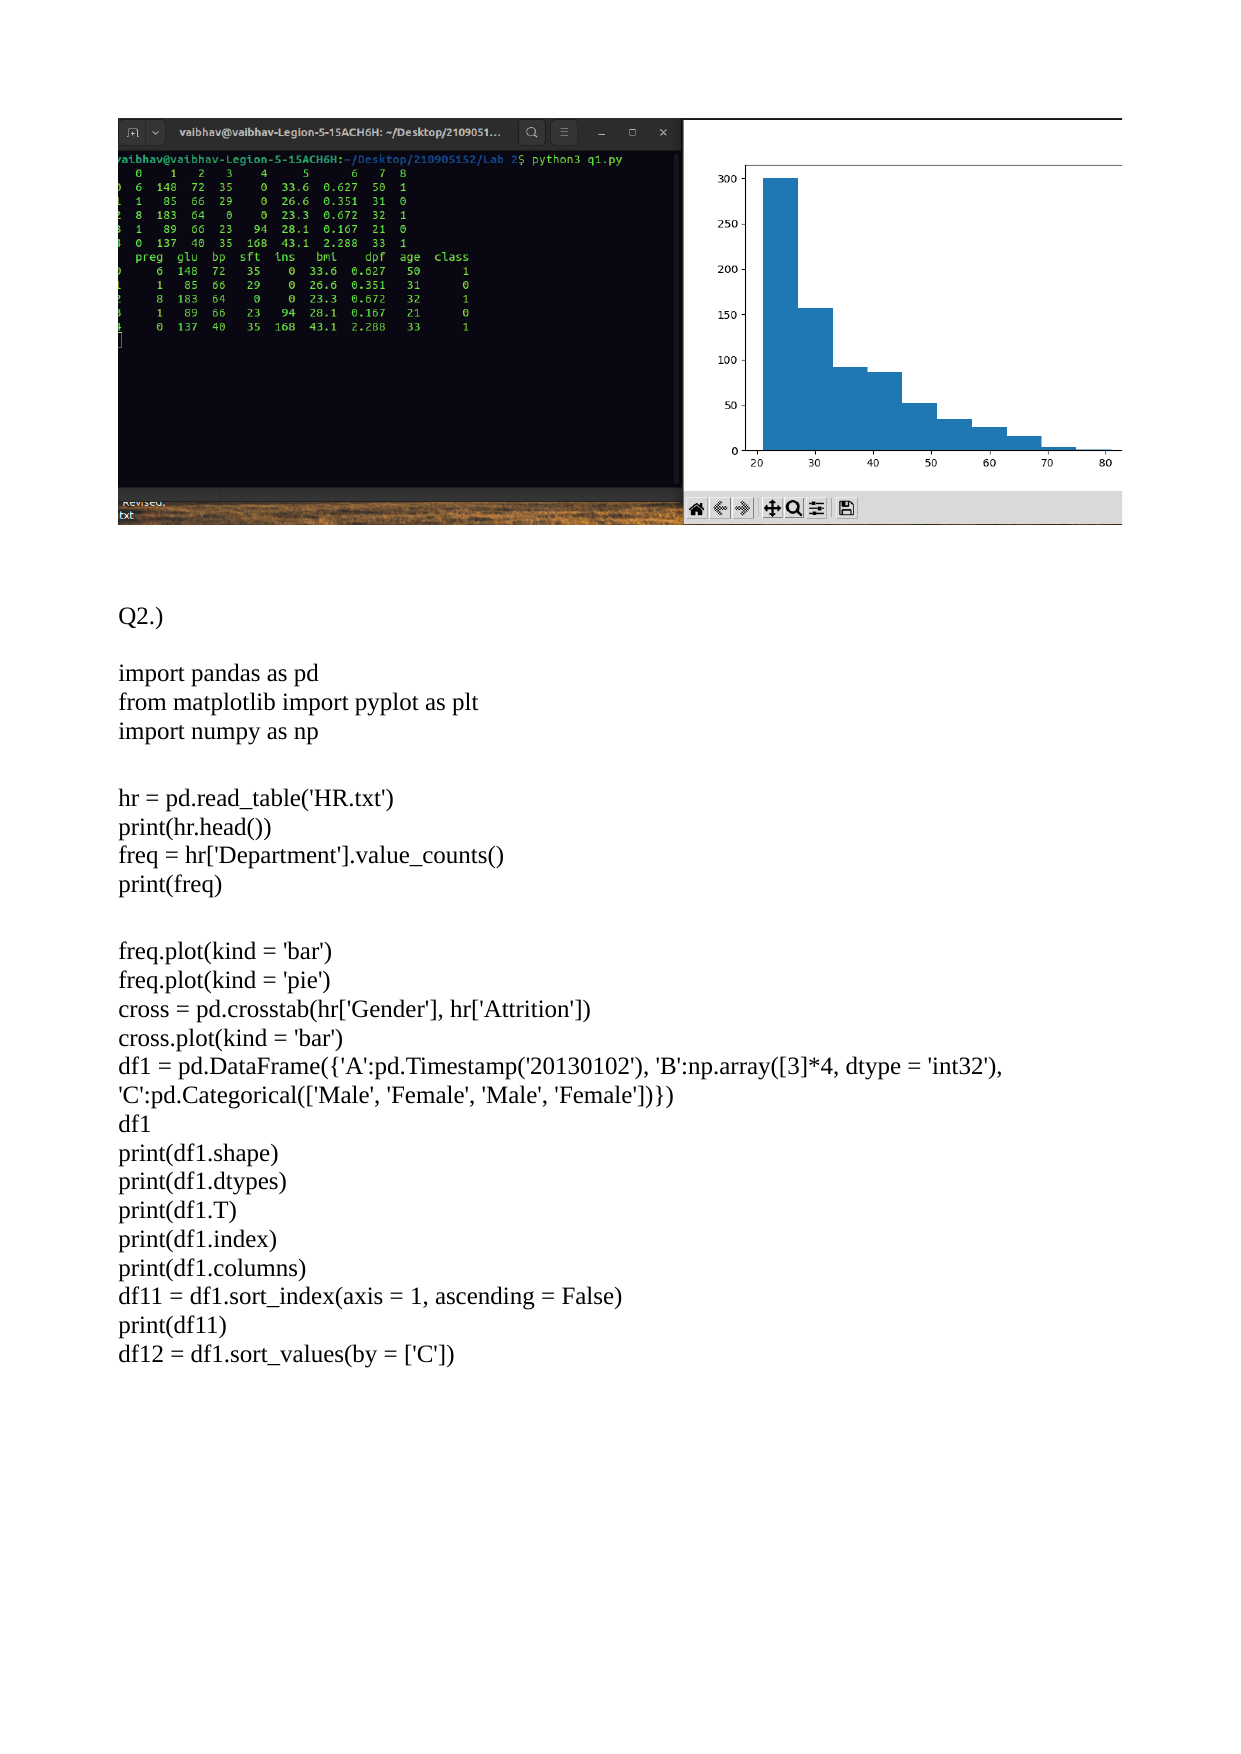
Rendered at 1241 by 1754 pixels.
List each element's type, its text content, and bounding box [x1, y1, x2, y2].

text df12 = df1.sort_values(by = ['C']) [118, 1339, 1122, 1368]
text df1 [118, 1109, 1122, 1138]
text freq.plot(kind = 'bar') [118, 936, 1122, 965]
text print(df11) [118, 1310, 1122, 1339]
text print(df1.columns) [118, 1253, 1122, 1281]
text Q2.) import pandas as pd [118, 525, 1122, 687]
picture [118, 118, 1123, 525]
text hr = pd.read_table('HR.txt') [118, 783, 1122, 812]
text print(hr.head()) [118, 812, 1122, 841]
text from matplotlib import pyplot as plt [118, 687, 1122, 716]
text import numpy as np [118, 716, 1122, 745]
text cross = pd.crosstab(hr['Gender'], hr['Attrition']) [118, 994, 1122, 1023]
text freq = hr['Department'].value_counts() [118, 841, 1122, 869]
text print(df1.shape) [118, 1138, 1122, 1166]
text print(df1.T) [118, 1195, 1122, 1224]
text print(freq) [118, 869, 1122, 898]
text print(df1.dtypes) [118, 1166, 1122, 1195]
text print(df1.index) [118, 1224, 1122, 1253]
text cross.plot(kind = 'bar') [118, 1023, 1122, 1051]
text freq.plot(kind = 'pie') [118, 965, 1122, 994]
text df11 = df1.sort_index(axis = 1, ascending = False) [118, 1281, 1122, 1310]
text df1 = pd.DataFrame({'A':pd.Timestamp('20130102'), 'B':np.array([3]*4, dtype = 'int32'), 'C':pd.Categorical(['Male', 'Female', 'Male', 'Female'])}) [118, 1051, 1122, 1109]
